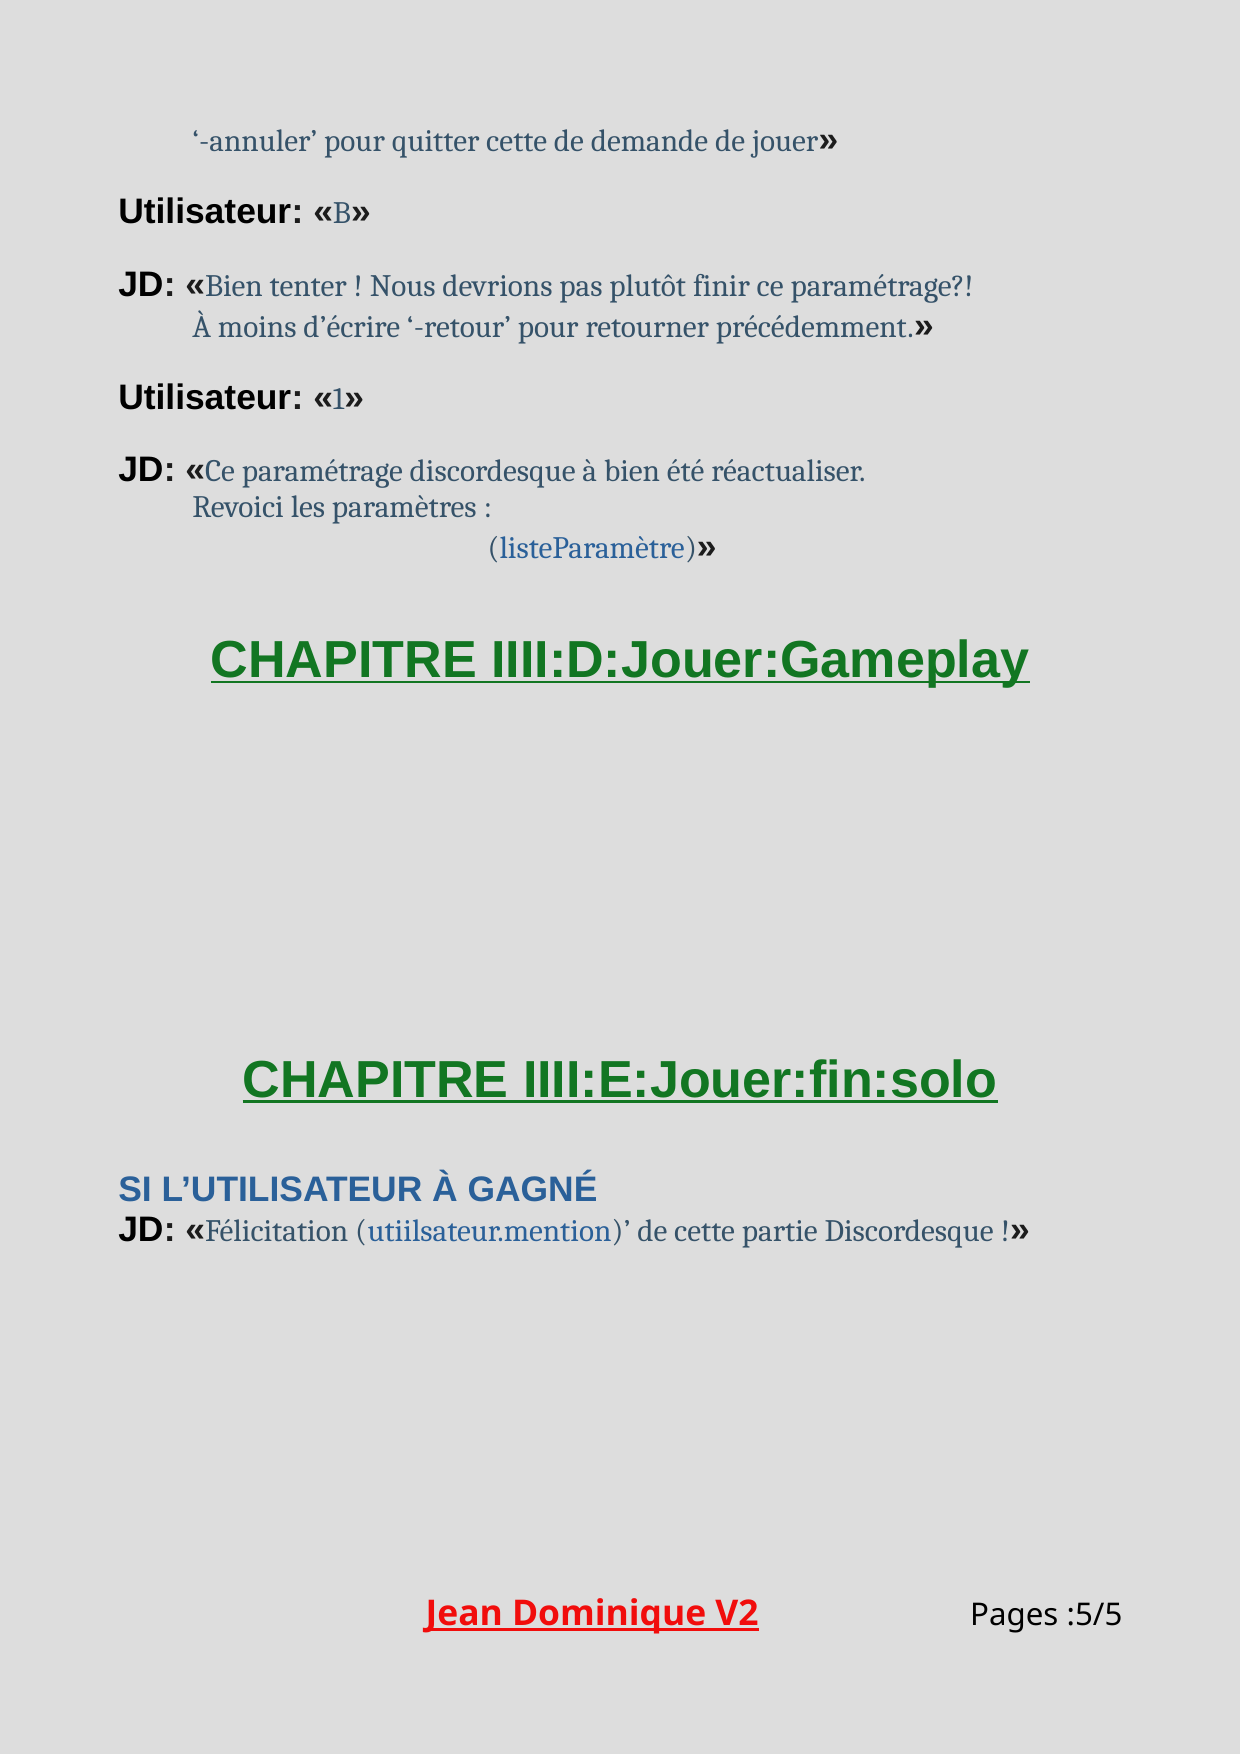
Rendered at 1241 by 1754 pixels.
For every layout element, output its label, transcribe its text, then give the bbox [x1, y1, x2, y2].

text CHAPITRE IIII:D:Jouer:Gameplay [118, 629, 1122, 689]
text Revoici les paramètres : [118, 489, 1122, 525]
text JD: «Félicitation (utiilsateur.mention)’ de cette partie Discordesque !» [118, 1209, 1122, 1250]
text JD: «Bien tenter ! Nous devrions pas plutôt finir ce paramétrage?! [118, 263, 1122, 304]
text Utilisateur: «B» [118, 190, 1122, 231]
text ‘-annuler’ pour quitter cette de demande de jouer» [118, 118, 1122, 159]
text CHAPITRE IIII:E:Jouer:fin:solo [118, 1048, 1122, 1108]
text À moins d’écrire ‘-retour’ pour retourner précédemment.» [118, 304, 1122, 345]
text (listeParamètre)» [118, 525, 1122, 566]
text Utilisateur: «1» [118, 376, 1122, 417]
text SI L’UTILISATEUR À GAGNÉ [118, 1168, 1122, 1209]
text JD: «Ce paramétrage discordesque à bien été réactualiser. [118, 448, 1122, 489]
